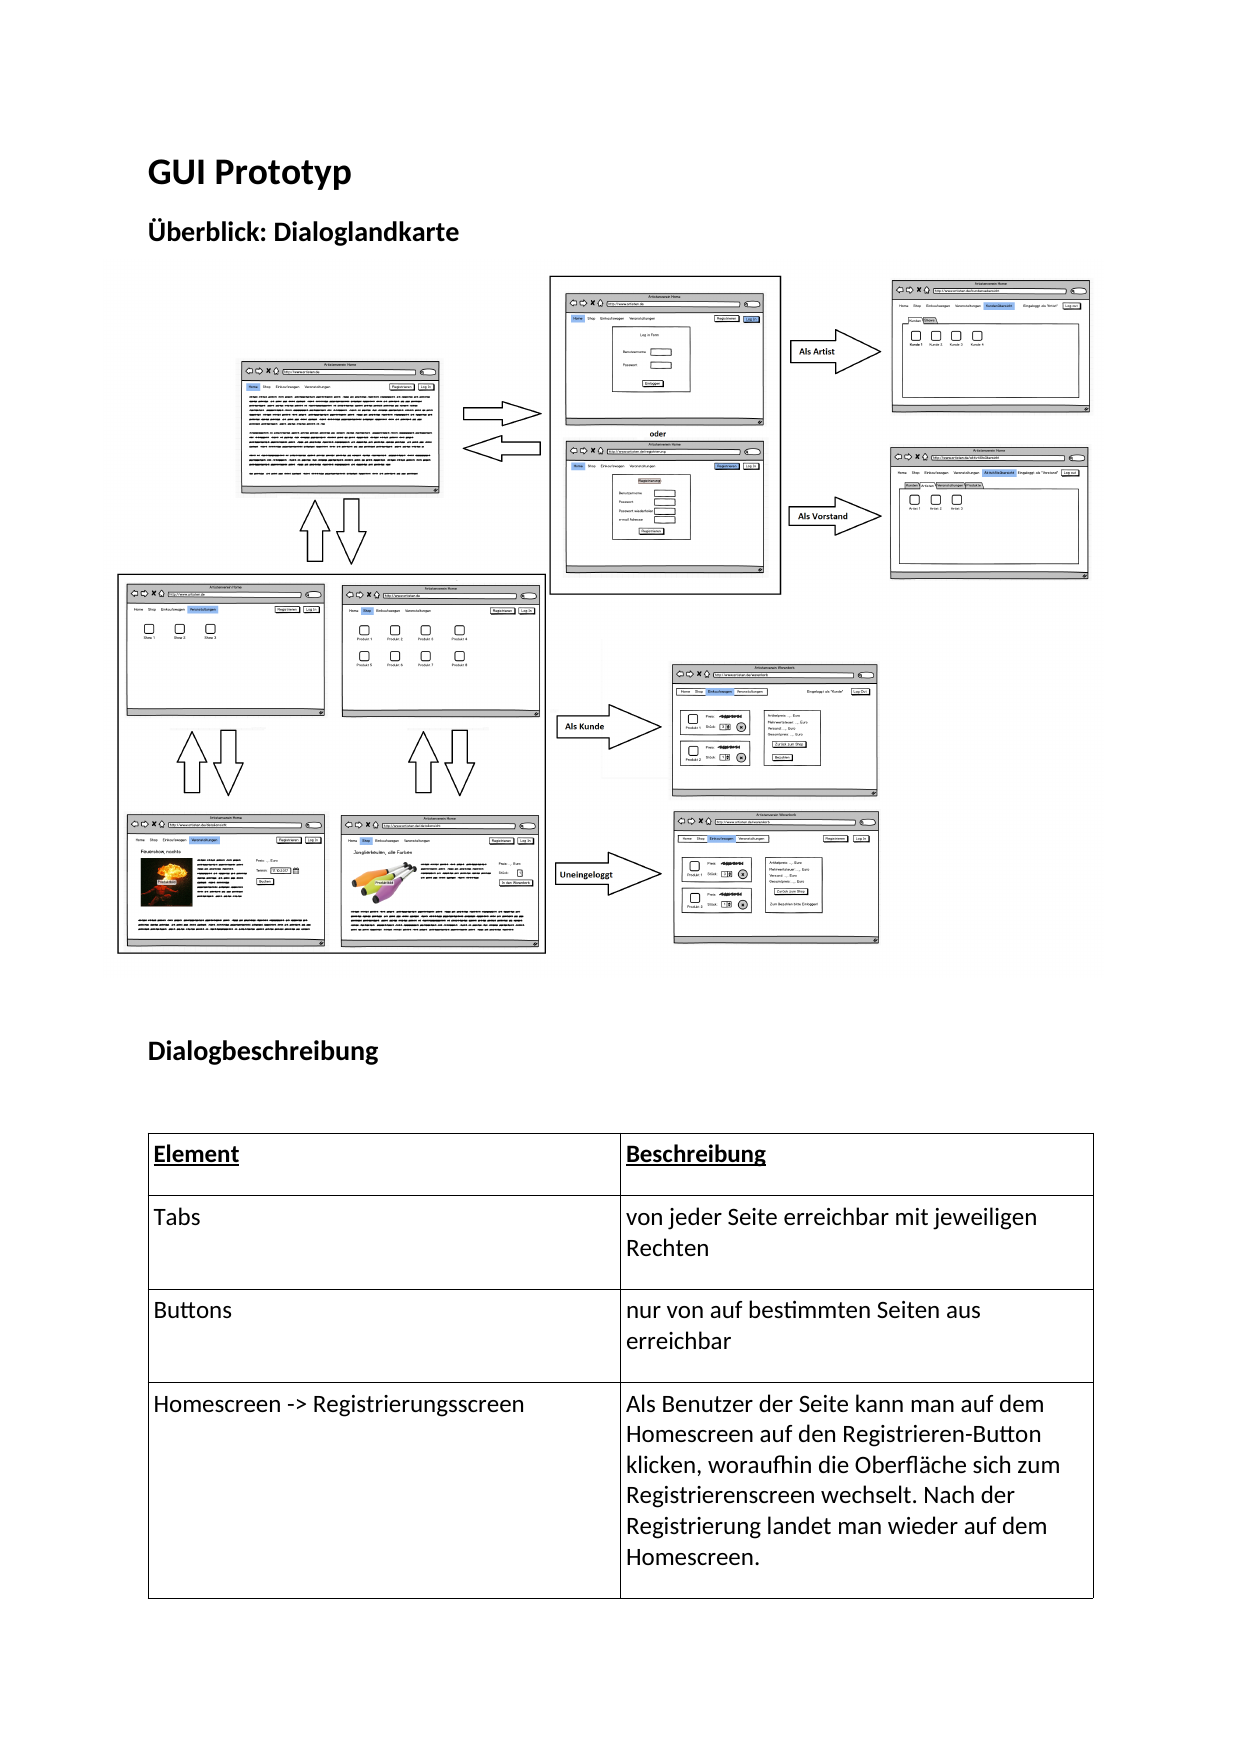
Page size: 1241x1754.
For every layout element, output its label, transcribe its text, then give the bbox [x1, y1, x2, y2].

table_cell Als Benutzer der Seite kann man auf dem Homescreen auf den Registrieren-Button klicken, woraufhin die Oberfläche sich zum Registrierenscreen wechselt. Nach der Registrierung landet man wieder auf dem Homescreen. [621, 1383, 1093, 1598]
picture [103, 259, 1105, 978]
text Dialogbeschreibung [148, 1032, 1093, 1067]
text Überblick: Dialoglandkarte [148, 214, 1093, 249]
text GUI Prototyp [148, 148, 1093, 193]
table_cell Homescreen -> Registrierungsscreen [149, 1383, 620, 1598]
table_header Element [149, 1134, 620, 1195]
table_cell Tabs [149, 1196, 620, 1289]
table_cell von jeder Seite erreichbar mit jeweiligen Rechten [621, 1196, 1093, 1289]
table_header Beschreibung [621, 1134, 1093, 1195]
table_cell nur von auf bestimmten Seiten aus erreichbar [621, 1290, 1093, 1382]
table_cell Buttons [149, 1290, 620, 1382]
